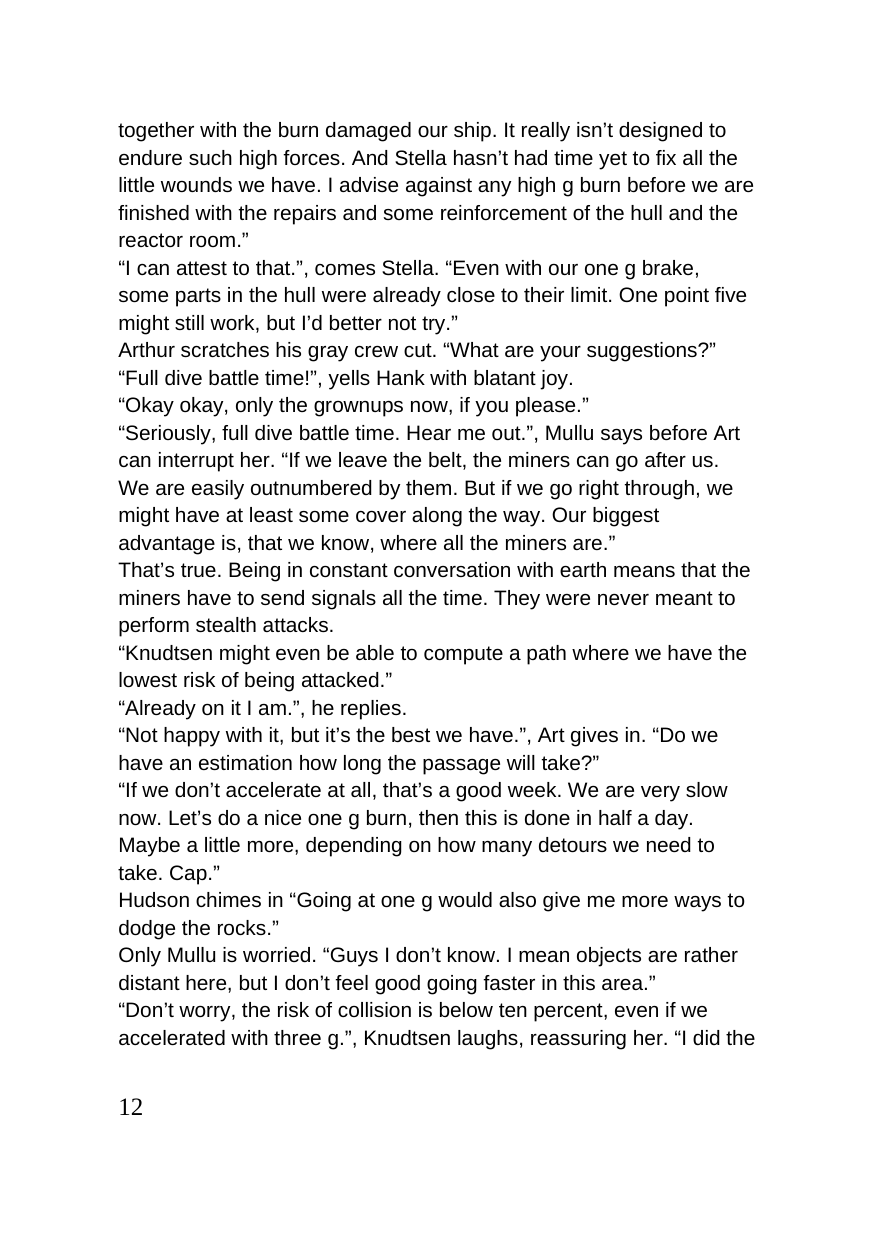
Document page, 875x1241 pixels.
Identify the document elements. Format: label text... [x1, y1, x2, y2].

text together with the burn damaged our ship. It really isn’t designed to endure such high forces. And Stella hasn’t had time yet to fix all the little wounds we have. I advise against any high g burn before we are finished with the repairs and some reinforcement of the hull and the reactor room.” “I can attest to that.”, comes Stella. “Even with our one g brake, some parts in the hull were already close to their limit. One point five might still work, but I’d better not try.” Arthur scratches his gray crew cut. “What are your suggestions?” “Full dive battle time!”, yells Hank with blatant joy. “Okay okay, only the grownups now, if you please.” “Seriously, full dive battle time. Hear me out.”, Mullu says before Art can interrupt her. “If we leave the belt, the miners can go after us. We are easily outnumbered by them. But if we go right through, we might have at least some cover along the way. Our biggest advantage is, that we know, where all the miners are.” That’s true. Being in constant conversation with earth means that the miners have to send signals all the time. They were never meant to perform stealth attacks. “Knudtsen might even be able to compute a path where we have the lowest risk of being attacked.” “Already on it I am.”, he replies. “Not happy with it, but it’s the best we have.”, Art gives in. “Do we have an estimation how long the passage will take?” “If we don’t accelerate at all, that’s a good week. We are very slow now. Let’s do a nice one g burn, then this is done in half a day. Maybe a little more, depending on how many detours we need to take. Cap.” Hudson chimes in “Going at one g would also give me more ways to dodge the rocks.” Only Mullu is worried. “Guys I don’t know. I mean objects are rather distant here, but I don’t feel good going faster in this area.” “Don’t worry, the risk of collision is below ten percent, even if we accelerated with three g.”, Knudtsen laughs, reassuring her. “I did the [118, 118, 756, 1049]
